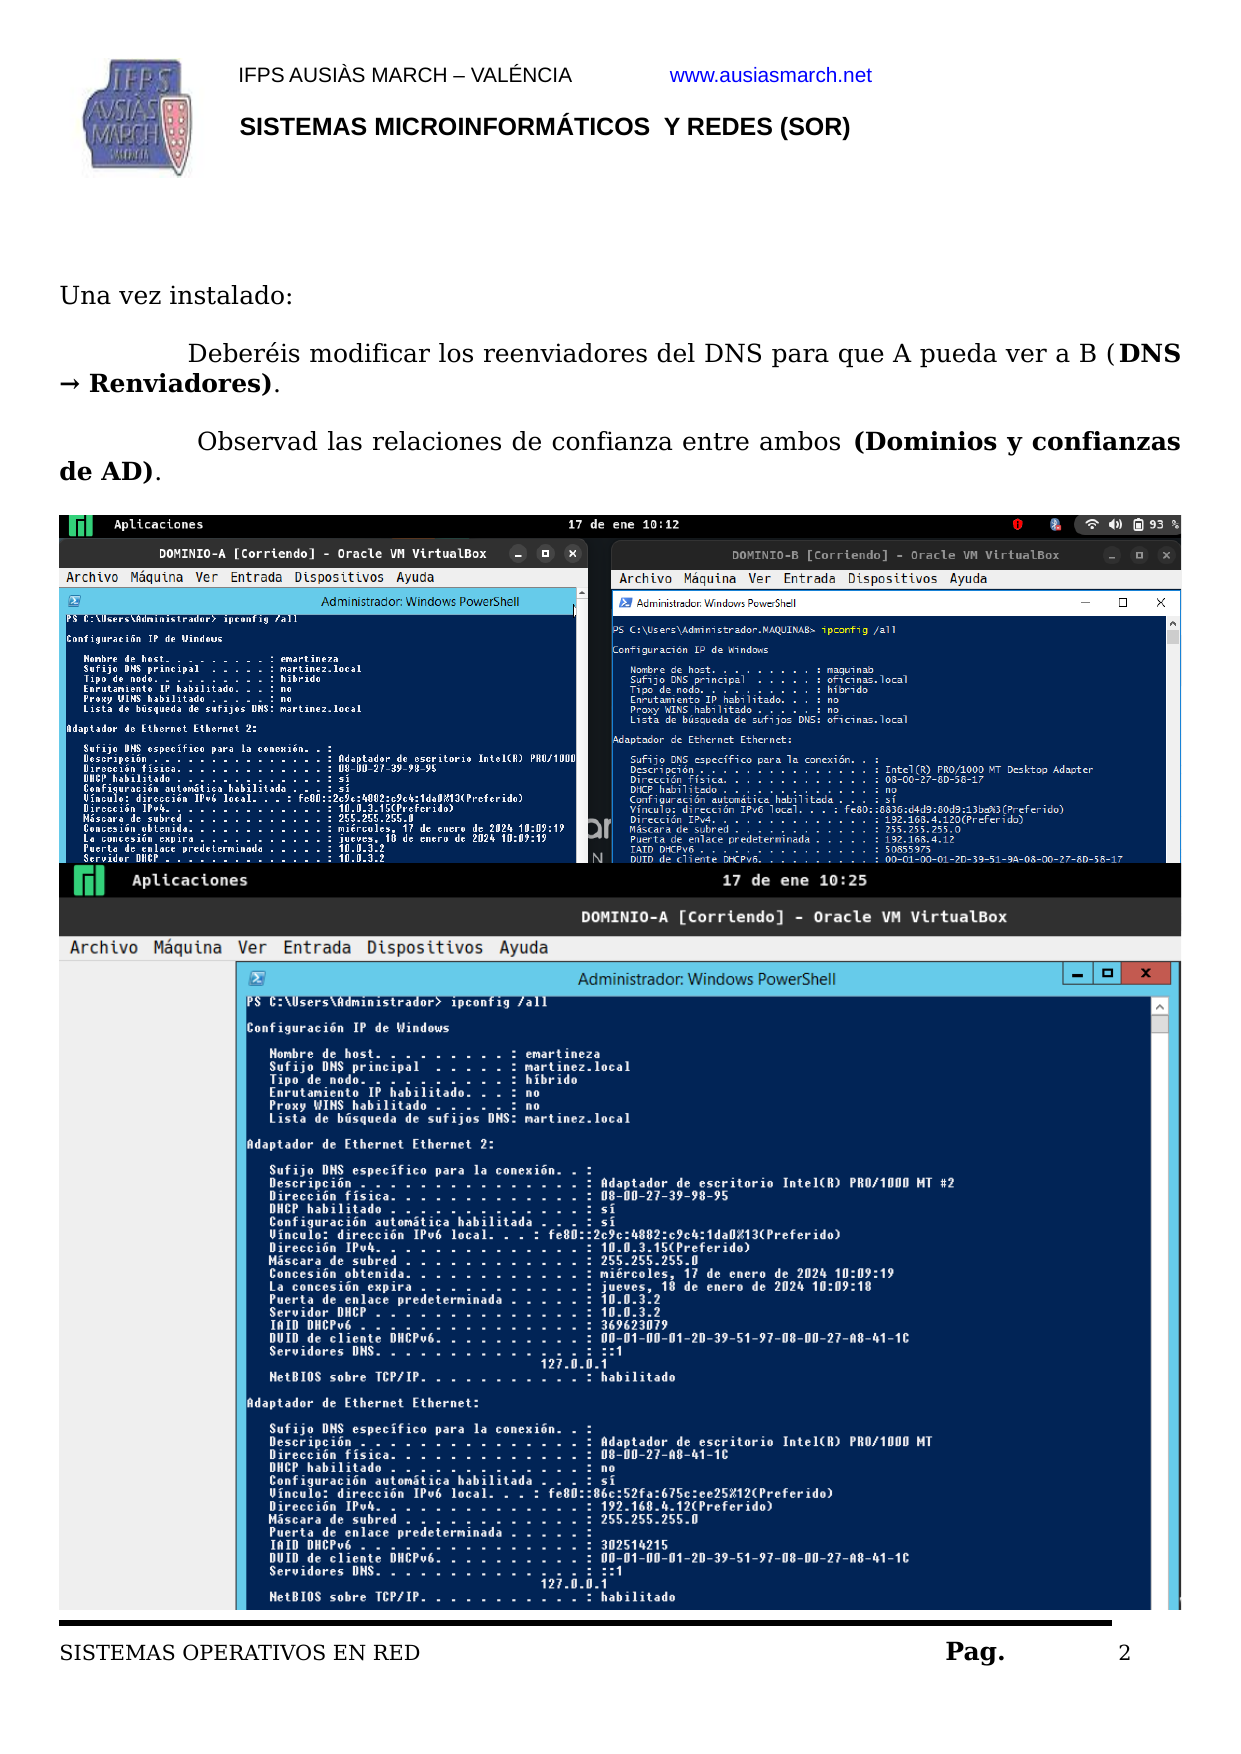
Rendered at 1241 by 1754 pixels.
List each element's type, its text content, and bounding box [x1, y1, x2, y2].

picture [49, 58, 227, 178]
text Observad las relaciones de confianza entre ambos (Dominios y confianzas de AD). [59, 427, 1181, 486]
text Una vez instalado: [59, 281, 1181, 310]
text Deberéis modificar los reenviadores del DNS para que A pueda ver a B (DNS → Renviadores). [59, 339, 1181, 398]
picture [59, 515, 1182, 1610]
